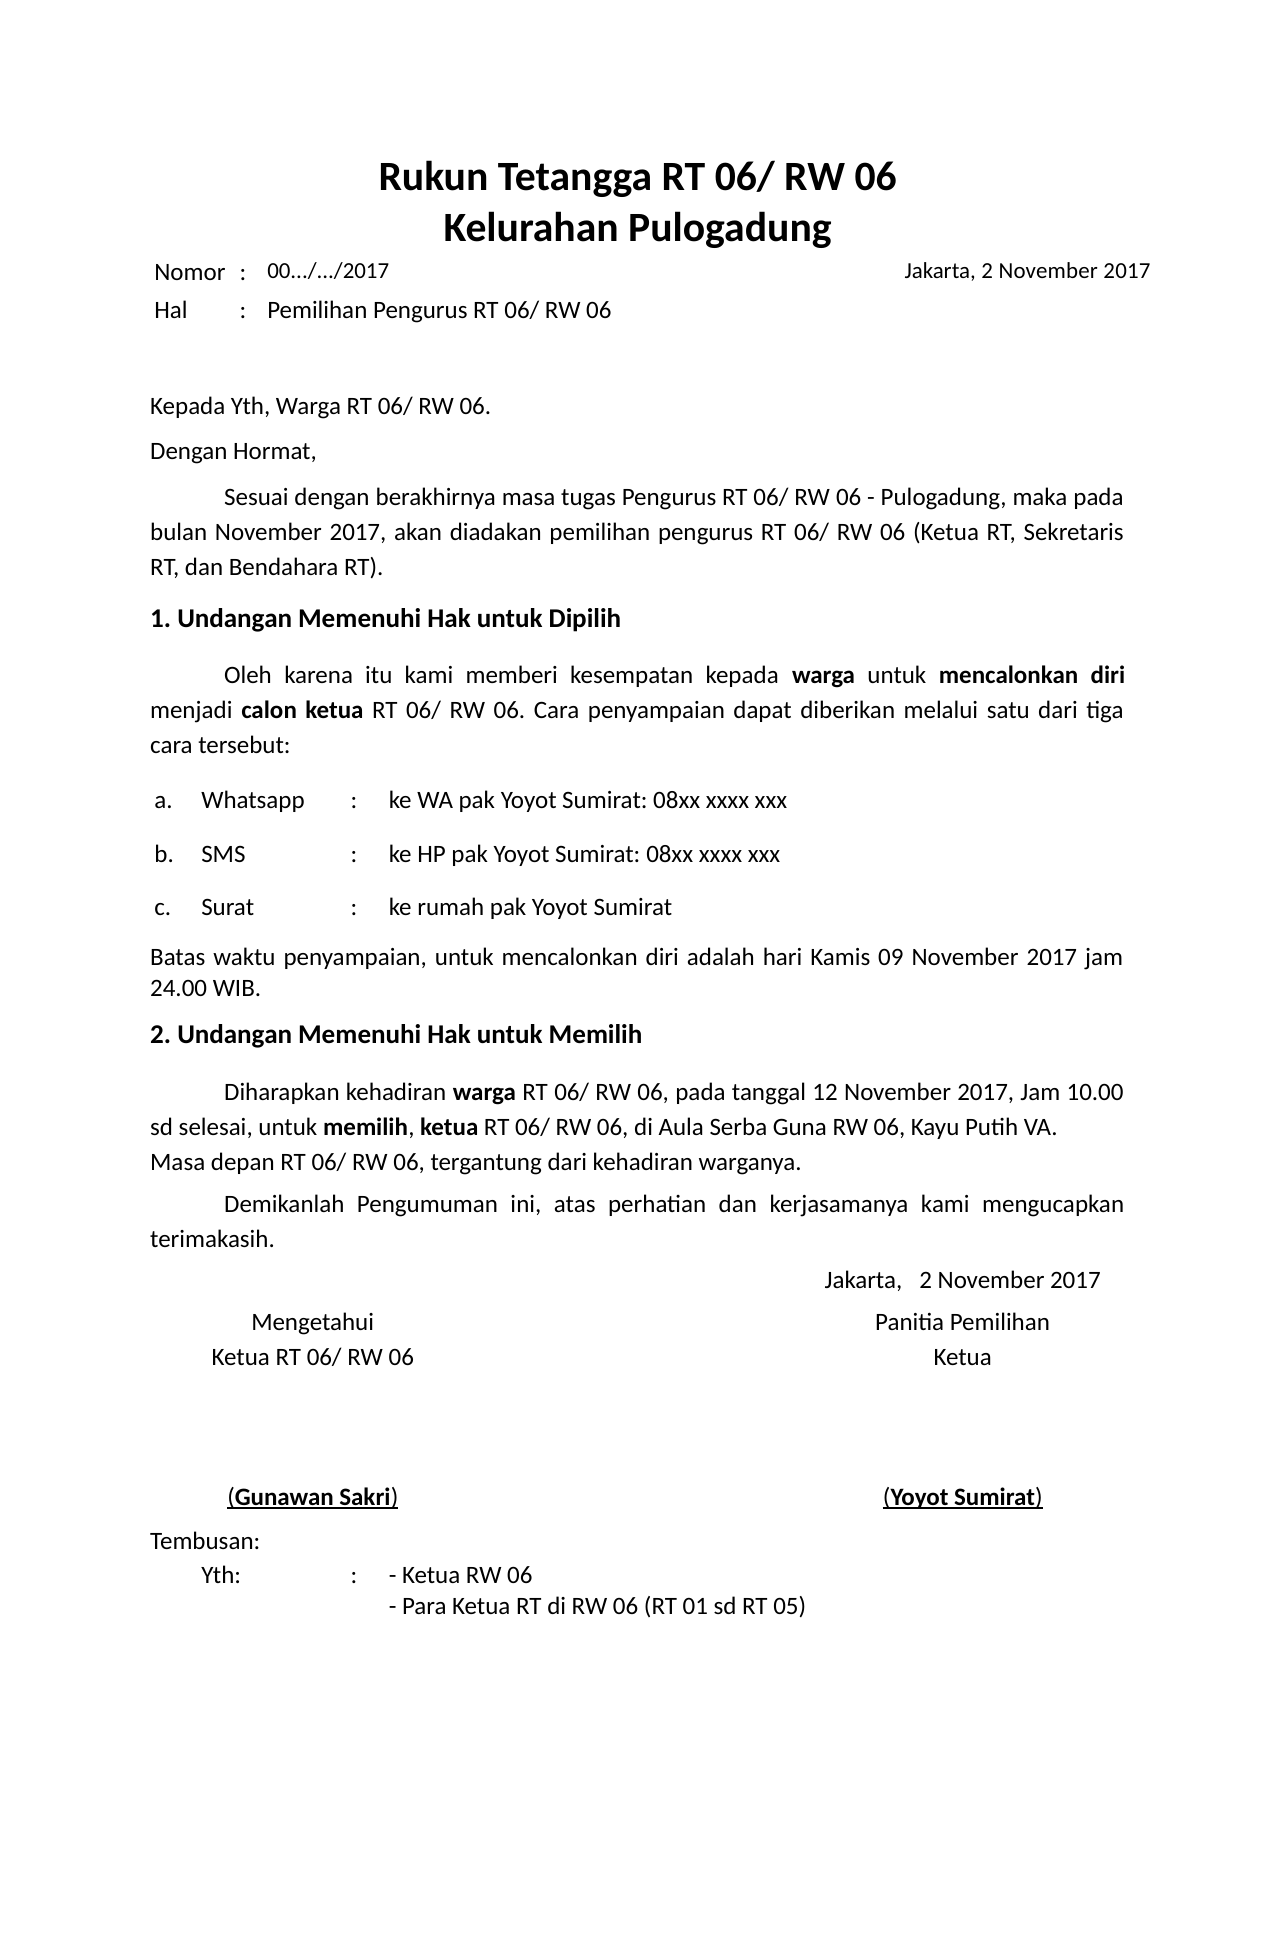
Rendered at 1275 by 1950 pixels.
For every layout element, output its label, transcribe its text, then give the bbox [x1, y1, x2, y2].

table_cell : [235, 291, 263, 344]
text Tembusan: [150, 1525, 1125, 1556]
table_cell Hal [150, 291, 235, 344]
table_cell b. [150, 834, 197, 887]
table_cell Mengetahui Ketua RT 06/ RW 06 (Gunawan Sakri) [150, 1301, 475, 1517]
table_header Yth: [197, 1556, 346, 1625]
table_header - Ketua RW 06 - Para Ketua RT di RW 06 (RT 01 sd RT 05) [384, 1556, 1155, 1625]
table_header [150, 1556, 197, 1625]
table_cell : [346, 834, 384, 887]
text Diharapkan kehadiran warga RT 06/ RW 06, pada tanggal 12 November 2017, Jam 10.00 sd selesai, untuk memilih, ketua RT 06/ RW 06, di Aula Serba Guna RW 06, Kayu Putih VA. [150, 1076, 1125, 1142]
text Batas waktu penyampaian, untuk mencalonkan diri adalah hari Kamis 09 November 2017 jam 24.00 WIB. [150, 941, 1125, 1002]
text Demikanlah Pengumuman ini, atas perhatian dan kerjasamanya kami mengucapkan terimakasih. [150, 1188, 1125, 1254]
table_cell Pemilihan Pengurus RT 06/ RW 06 [263, 291, 759, 344]
table_header : [235, 252, 263, 291]
table_header [759, 252, 806, 291]
table_cell c. [150, 888, 197, 941]
table_cell Panitia Pemilihan Ketua (Yoyot Sumirat) [800, 1301, 1125, 1517]
table_header [150, 1259, 475, 1301]
table_header 00.../.../2017 [263, 252, 759, 291]
table_header Whatsapp [197, 780, 346, 833]
table_cell ke HP pak Yoyot Sumirat: 08xx xxxx xxx [384, 834, 1155, 887]
table_header Jakarta, 2 November 2017 [806, 252, 1155, 291]
table_cell [759, 291, 806, 344]
table_header Nomor [150, 252, 235, 291]
table_header [475, 1259, 800, 1301]
text Kepada Yth, Warga RT 06/ RW 06. [150, 390, 1125, 420]
table_header : [346, 780, 384, 833]
table_cell [475, 1301, 800, 1517]
table_cell : [346, 888, 384, 941]
text Kelurahan Pulogadung [150, 201, 1125, 252]
table_header : [346, 1556, 384, 1625]
table_cell SMS [197, 834, 346, 887]
text 2. Undangan Memenuhi Hak untuk Memilih [150, 1017, 1125, 1050]
table_cell [806, 291, 1155, 344]
table_header Jakarta, 2 November 2017 [800, 1259, 1125, 1301]
text 1. Undangan Memenuhi Hak untuk Dipilih [150, 601, 1125, 634]
text Sesuai dengan berakhirnya masa tugas Pengurus RT 06/ RW 06 - Pulogadung, maka pada bulan November 2017, akan diadakan pemilihan pengurus RT 06/ RW 06 (Ketua RT, Sekretaris RT, dan Bendahara RT). [150, 481, 1125, 581]
text Oleh karena itu kami memberi kesempatan kepada warga untuk mencalonkan diri menjadi calon ketua RT 06/ RW 06. Cara penyampaian dapat diberikan melalui satu dari tiga cara tersebut: [150, 660, 1125, 760]
text Masa depan RT 06/ RW 06, tergantung dari kehadiran warganya. [150, 1146, 1125, 1177]
table_cell Surat [197, 888, 346, 941]
text Rukun Tetangga RT 06/ RW 06 [150, 150, 1125, 201]
table_header ke WA pak Yoyot Sumirat: 08xx xxxx xxx [384, 780, 1155, 833]
table_header a. [150, 780, 197, 833]
text Dengan Hormat, [150, 435, 1125, 466]
table_cell ke rumah pak Yoyot Sumirat [384, 888, 1155, 941]
